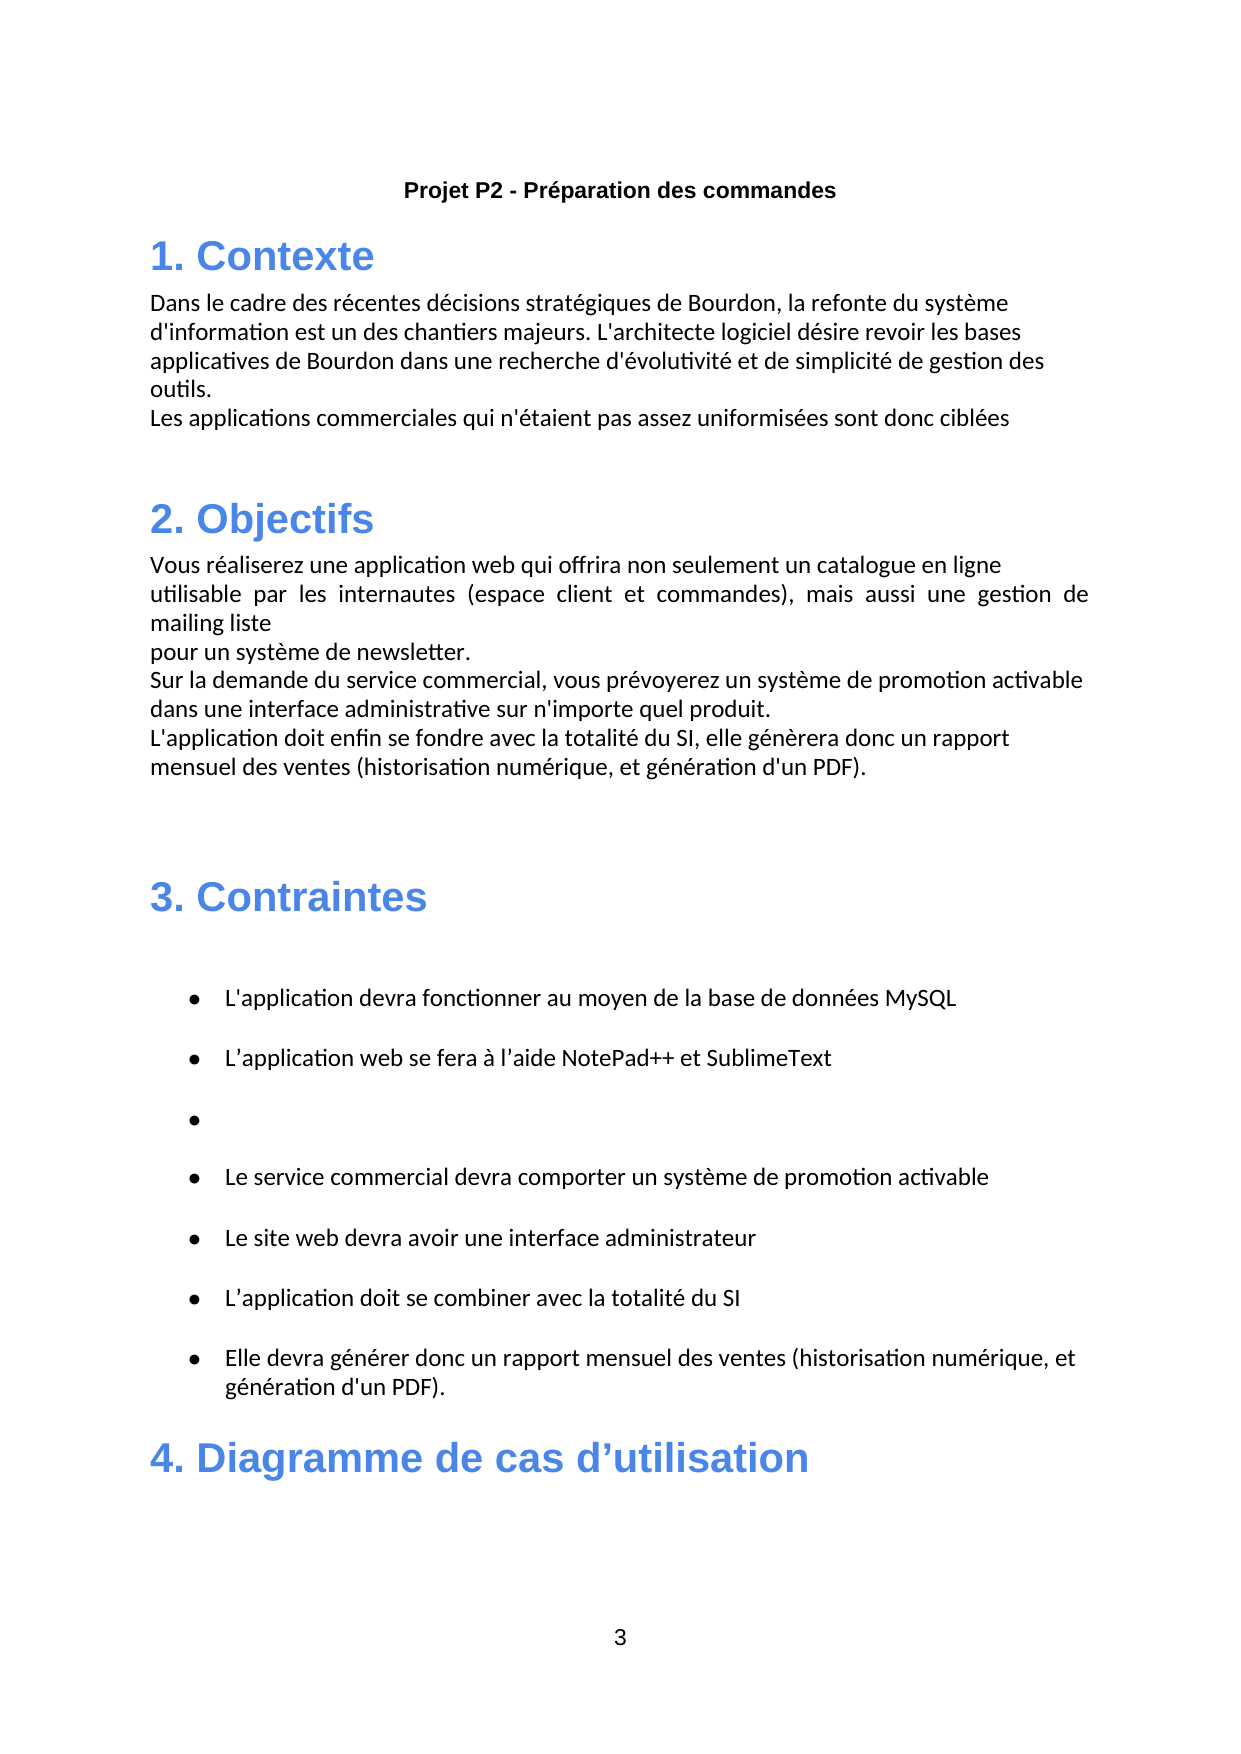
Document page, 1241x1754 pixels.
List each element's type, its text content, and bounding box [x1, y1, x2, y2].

text Vous réaliserez une application web qui offrira non seulement un catalogue en ligne [150, 555, 1091, 580]
list L'application devra fonctionner au moyen de la base de données MySQL [187, 986, 1091, 1013]
text 3. Contraintes [150, 873, 1091, 920]
text Dans le cadre des récentes décisions stratégiques de Bourdon, la refonte du système [150, 293, 1091, 318]
text mensuel des ventes (historisation numérique, et génération d'un PDF). [150, 756, 1091, 781]
list L’application web se fera à l’aide NotePad++ et SublimeText [187, 1046, 1091, 1073]
text utilisable par les internautes (espace client et commandes), mais aussi une gestion de mailing liste [150, 584, 1091, 638]
text Sur la demande du service commercial, vous prévoyerez un système de promotion activable [150, 670, 1091, 695]
list Le site web devra avoir une interface administrateur [187, 1225, 1091, 1252]
list Le service commercial devra comporter un système de promotion activable [187, 1165, 1091, 1192]
text pour un système de newsletter. [150, 641, 1091, 666]
text L'application doit enfin se fondre avec la totalité du SI, elle génèrera donc un rapport [150, 728, 1091, 753]
text dans une interface administrative sur n'importe quel produit. [150, 699, 1091, 724]
subtitle 2. Objectifs [150, 495, 1091, 542]
text Les applications commerciales qui n'étaient pas assez uniformisées sont donc ciblées [150, 408, 1091, 433]
subtitle 1. Contexte [150, 233, 1091, 280]
list L’application doit se combiner avec la totalité du SI [187, 1286, 1091, 1313]
text 4. Diagramme de cas d’utilisation [150, 1435, 1091, 1481]
list Elle devra générer donc un rapport mensuel des ventes (historisation numérique, et génération d'un PDF). [187, 1346, 1091, 1402]
text d'information est un des chantiers majeurs. L'architecte logiciel désire revoir les bases applicatives de Bourdon dans une recherche d'évolutivité et de simplicité de gestion des outils. [150, 322, 1091, 404]
